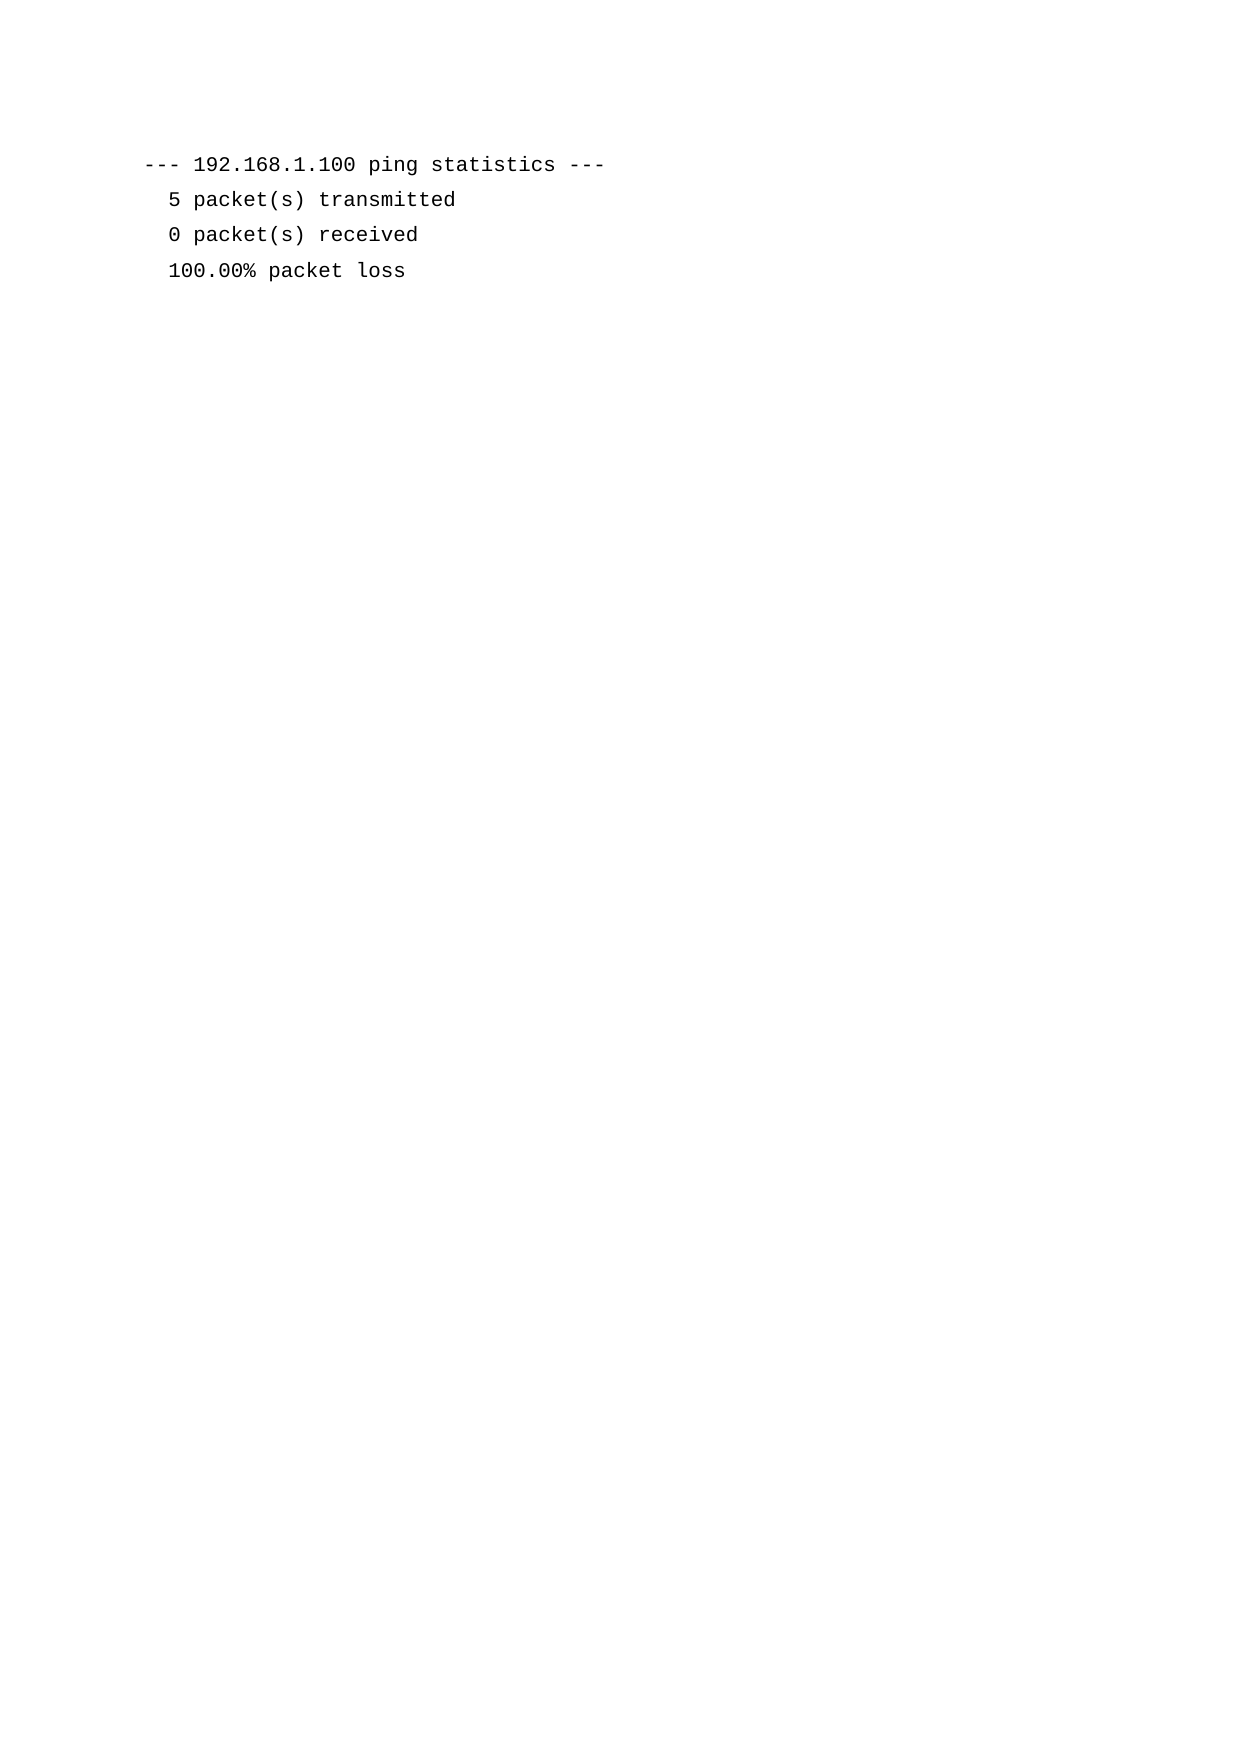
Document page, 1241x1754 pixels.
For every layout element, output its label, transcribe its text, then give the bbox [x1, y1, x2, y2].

text --- 192.168.1.100 ping statistics --- [118, 153, 1122, 177]
text 5 packet(s) transmitted [118, 189, 1122, 213]
text 100.00% packet loss [118, 260, 1122, 283]
text 0 packet(s) received [118, 224, 1122, 248]
